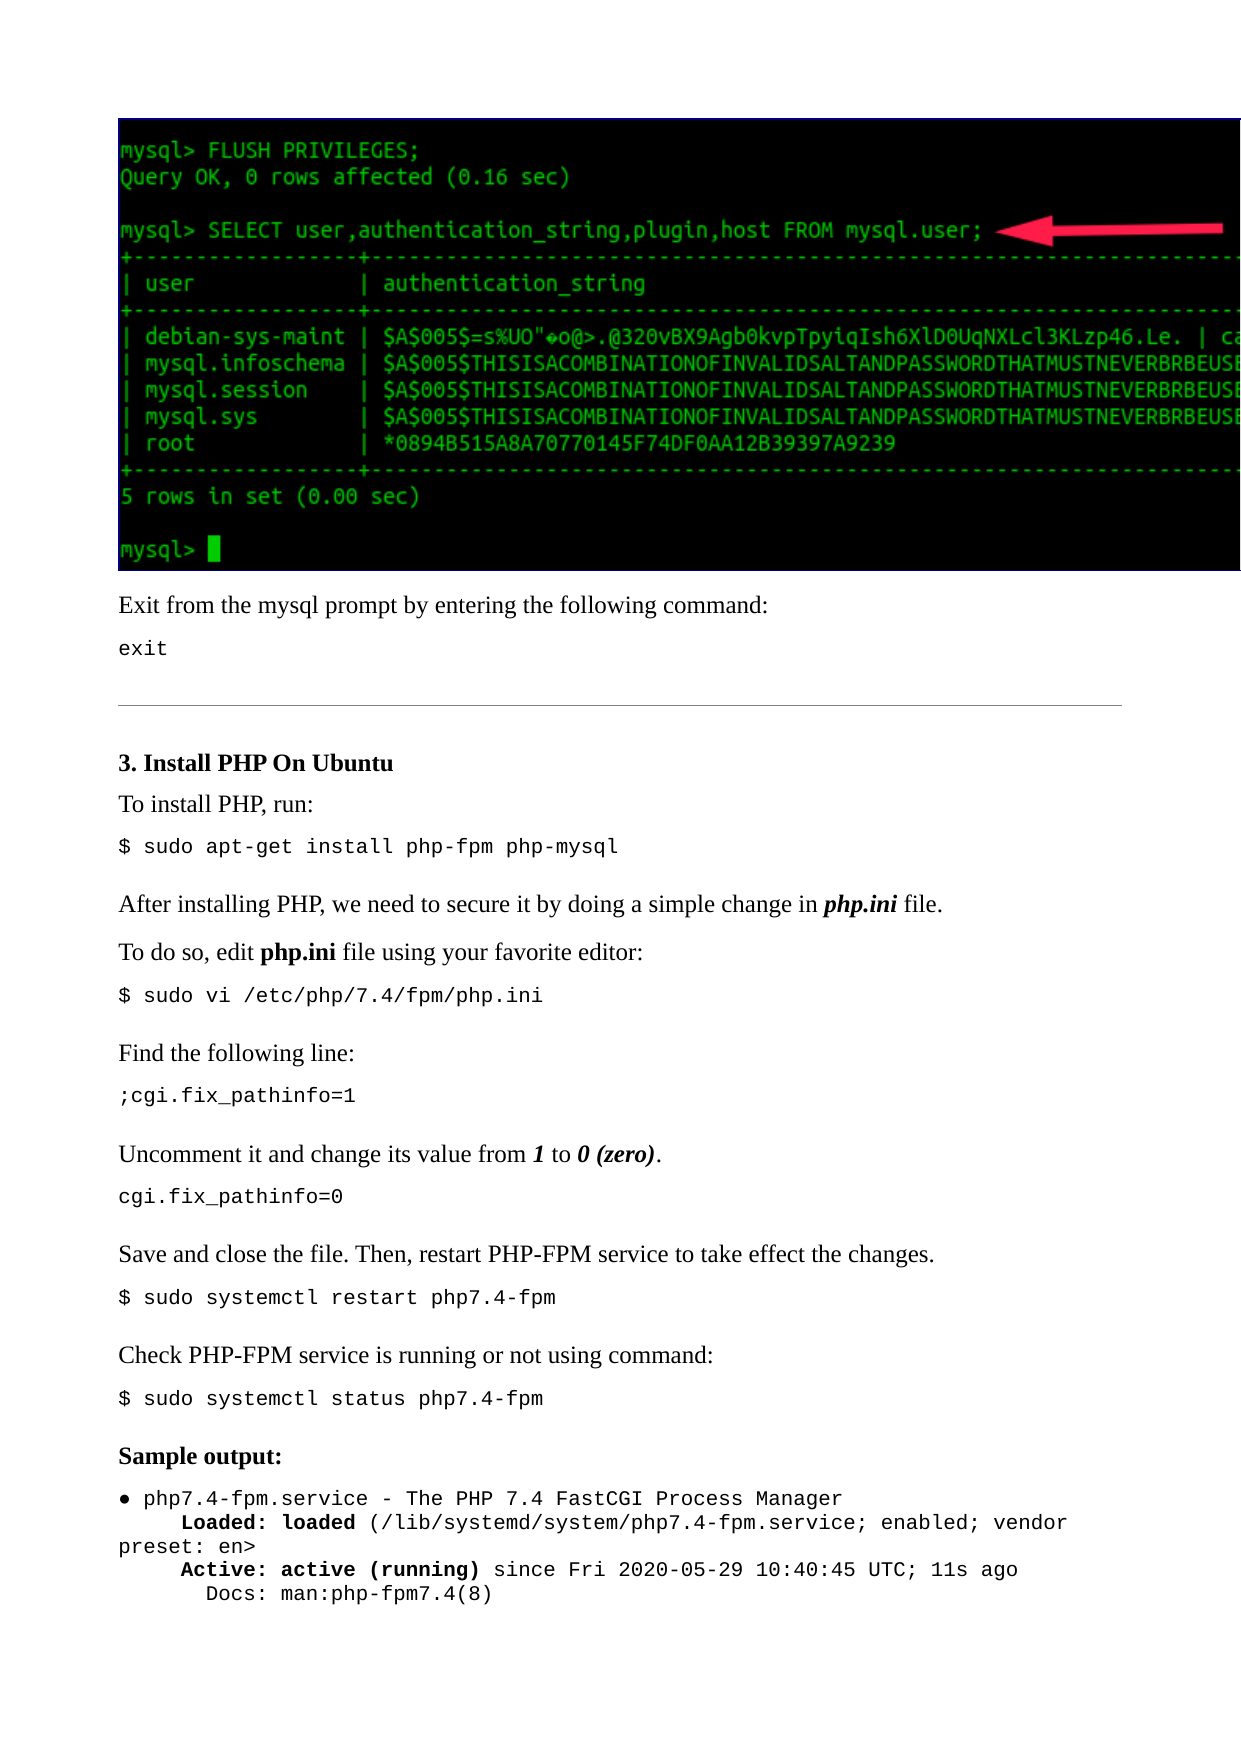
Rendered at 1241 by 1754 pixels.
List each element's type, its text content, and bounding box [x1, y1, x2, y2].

text To do so, edit php.ini file using your favorite editor: [118, 937, 1122, 966]
text After installing PHP, we need to secure it by doing a simple change in php.ini file. [118, 889, 1122, 918]
text $ sudo apt-get install php-fpm php-mysql [118, 836, 1122, 860]
text cgi.fix_pathinfo=0 [118, 1186, 1122, 1210]
text $ sudo systemctl status php7.4-fpm [118, 1388, 1122, 1411]
text exit [118, 638, 1122, 661]
text Exit from the mysql prompt by entering the following command: [118, 590, 1122, 619]
text $ sudo systemctl restart php7.4-fpm [118, 1287, 1122, 1311]
picture [120, 120, 1241, 570]
text To install PHP, run: [118, 789, 1122, 818]
text Sample output: [118, 1441, 1122, 1469]
text $ sudo vi /etc/php/7.4/fpm/php.ini [118, 985, 1122, 1008]
text Uncomment it and change its value from 1 to 0 (zero). [118, 1139, 1122, 1167]
text Active: active (running) since Fri 2020-05-29 10:40:45 UTC; 11s ago [118, 1559, 1122, 1583]
text Docs: man:php-fpm7.4(8) [118, 1583, 1122, 1607]
text ;cgi.fix_pathinfo=1 [118, 1086, 1122, 1109]
subtitle 3. Install PHP On Ubuntu [118, 748, 1122, 776]
text ● php7.4-fpm.service - The PHP 7.4 FastCGI Process Manager [118, 1488, 1122, 1512]
text Check PHP-FPM service is running or not using command: [118, 1340, 1122, 1369]
text Find the following line: [118, 1038, 1122, 1067]
text Loaded: loaded (/lib/systemd/system/php7.4-fpm.service; enabled; vendor preset: en> [118, 1512, 1122, 1559]
text Save and close the file. Then, restart PHP-FPM service to take effect the changes. [118, 1239, 1122, 1268]
